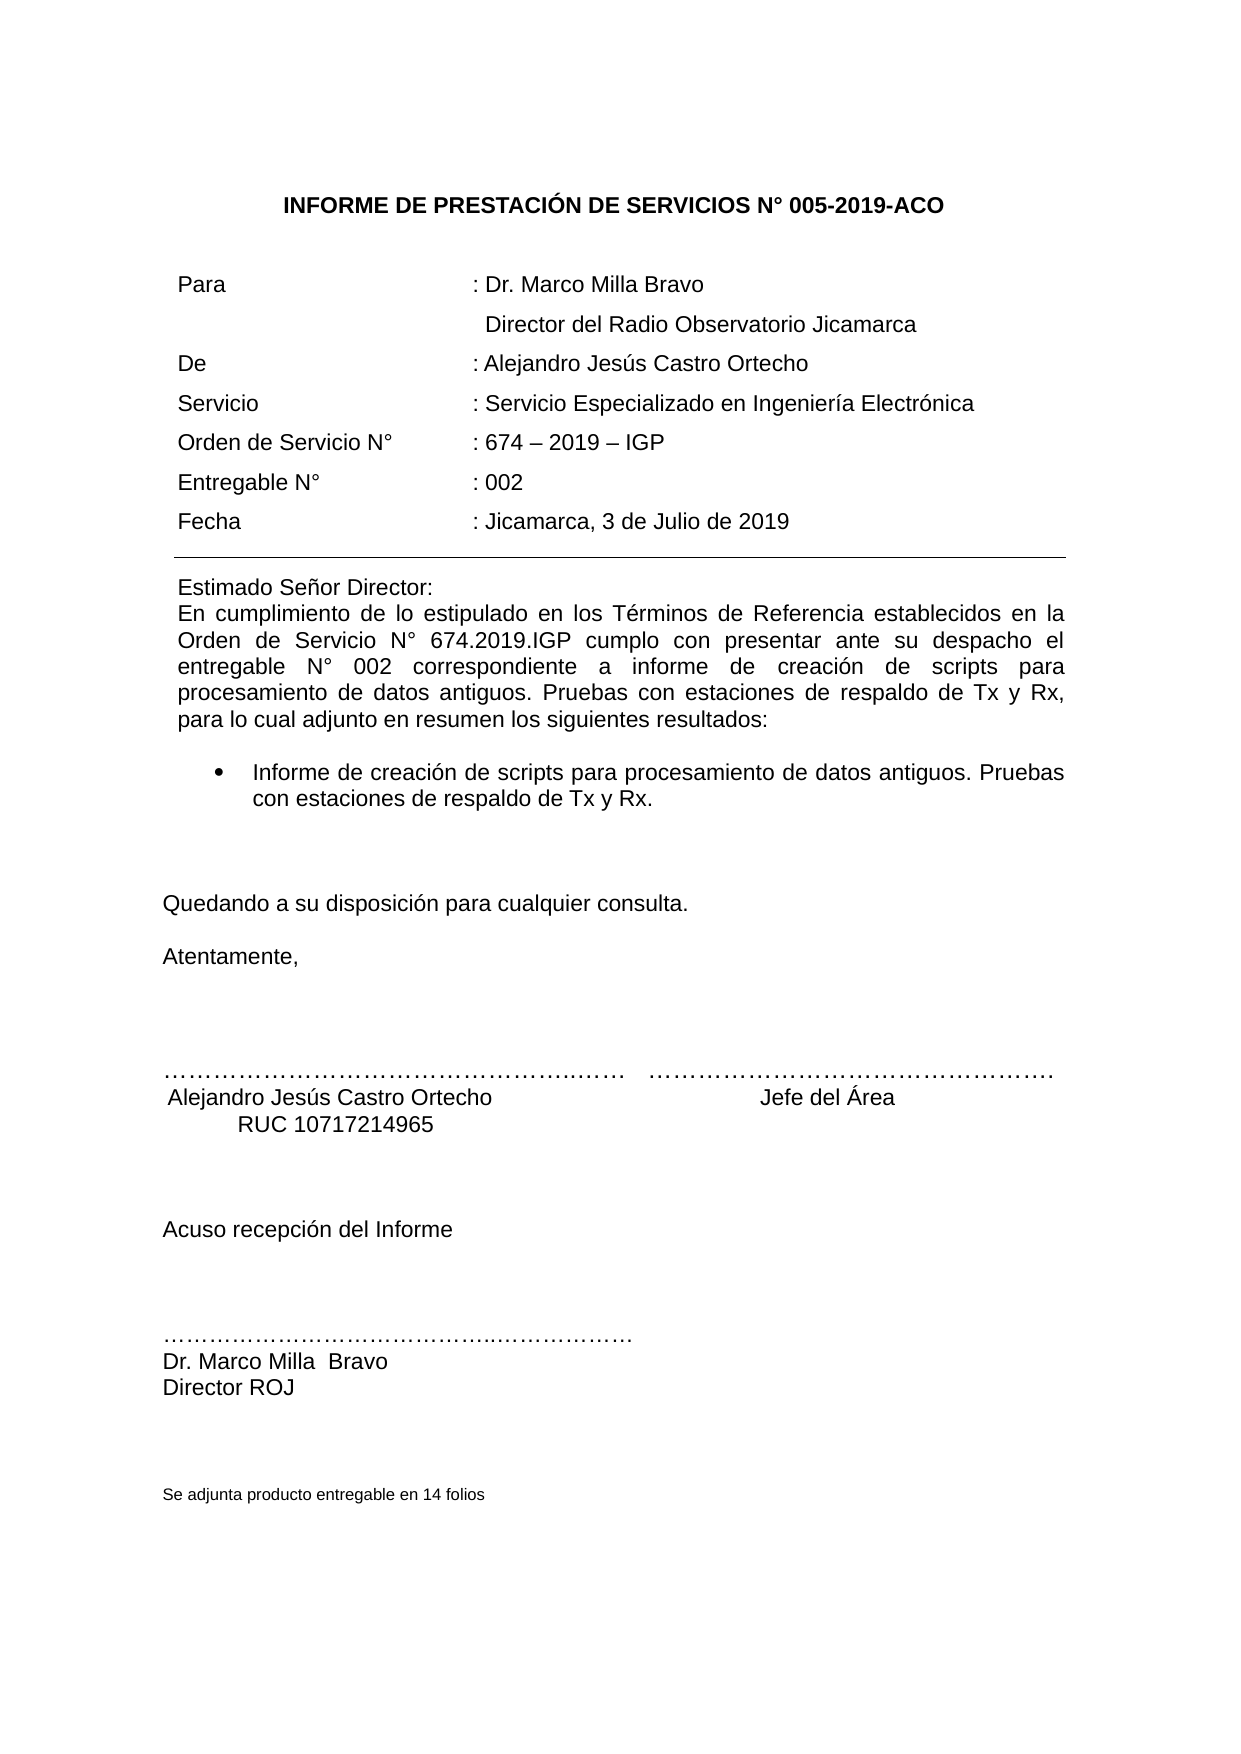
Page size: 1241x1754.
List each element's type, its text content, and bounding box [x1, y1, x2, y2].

text Director del Radio Observatorio Jicamarca [177, 311, 981, 337]
text RUC 10717214965 [162, 1111, 1065, 1137]
text ……………………………………..……………… [162, 1321, 1065, 1348]
text Se adjunta producto entregable en 14 folios [162, 1484, 1065, 1503]
text Orden de Servicio N° : 674 – 2019 – IGP [177, 429, 915, 456]
text En cumplimiento de lo estipulado en los Términos de Referencia establecidos en la Orden de Servicio N° 674.2019.IGP cumplo con presentar ante su despacho el entregable N° 002 correspondiente a informe de creación de scripts para procesamiento de datos antiguos. Pruebas con estaciones de respaldo de Tx y Rx, para lo cual adjunto en resumen los siguientes resultados: [177, 600, 1065, 732]
subtitle INFORME DE PRESTACIÓN DE SERVICIOS N° 005-2019-ACO [162, 192, 1065, 218]
text Servicio : Servicio Especializado en Ingeniería Electrónica [177, 390, 1065, 416]
text Entregable N° : 002 [177, 469, 800, 495]
list Informe de creación de scripts para procesamiento de datos antiguos. Pruebas con estaciones de respaldo de Tx y Rx. [215, 758, 1065, 811]
text Dr. Marco Milla Bravo [162, 1348, 1065, 1374]
text …………………………………………..…… …………………………………………. [162, 1056, 1065, 1084]
text Para : Dr. Marco Milla Bravo [177, 271, 981, 298]
text Director ROJ [162, 1374, 1065, 1401]
text Alejandro Jesús Castro Ortecho Jefe del Área [162, 1084, 1065, 1111]
text Estimado Señor Director: [177, 574, 1065, 600]
text De : Alejandro Jesús Castro Ortecho [177, 350, 1065, 377]
text Fecha : Jicamarca, 3 de Julio de 2019 [177, 508, 1033, 534]
text Quedando a su disposición para cualquier consulta. [162, 890, 1065, 917]
text Atentamente, [162, 943, 1065, 969]
text Acuso recepción del Informe [162, 1216, 1065, 1242]
